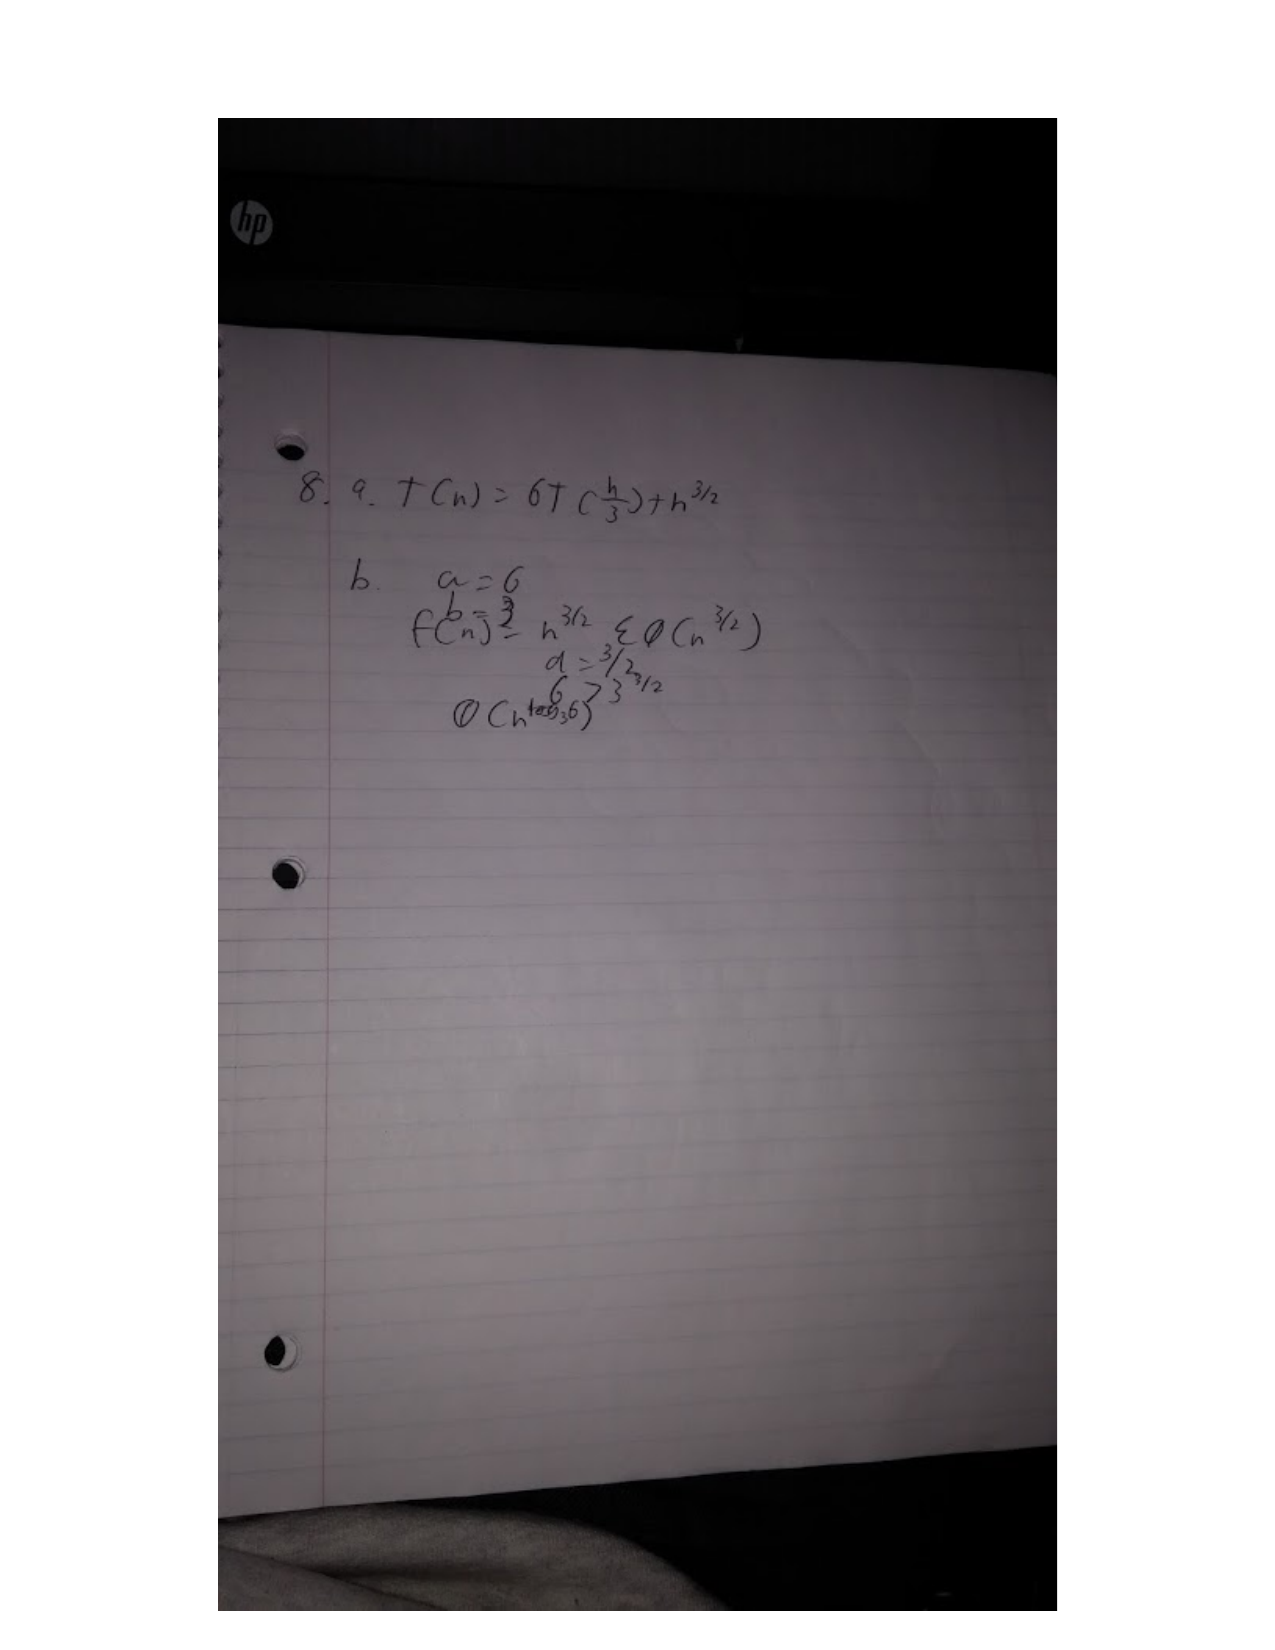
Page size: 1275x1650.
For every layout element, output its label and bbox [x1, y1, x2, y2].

picture [218, 118, 1058, 1611]
